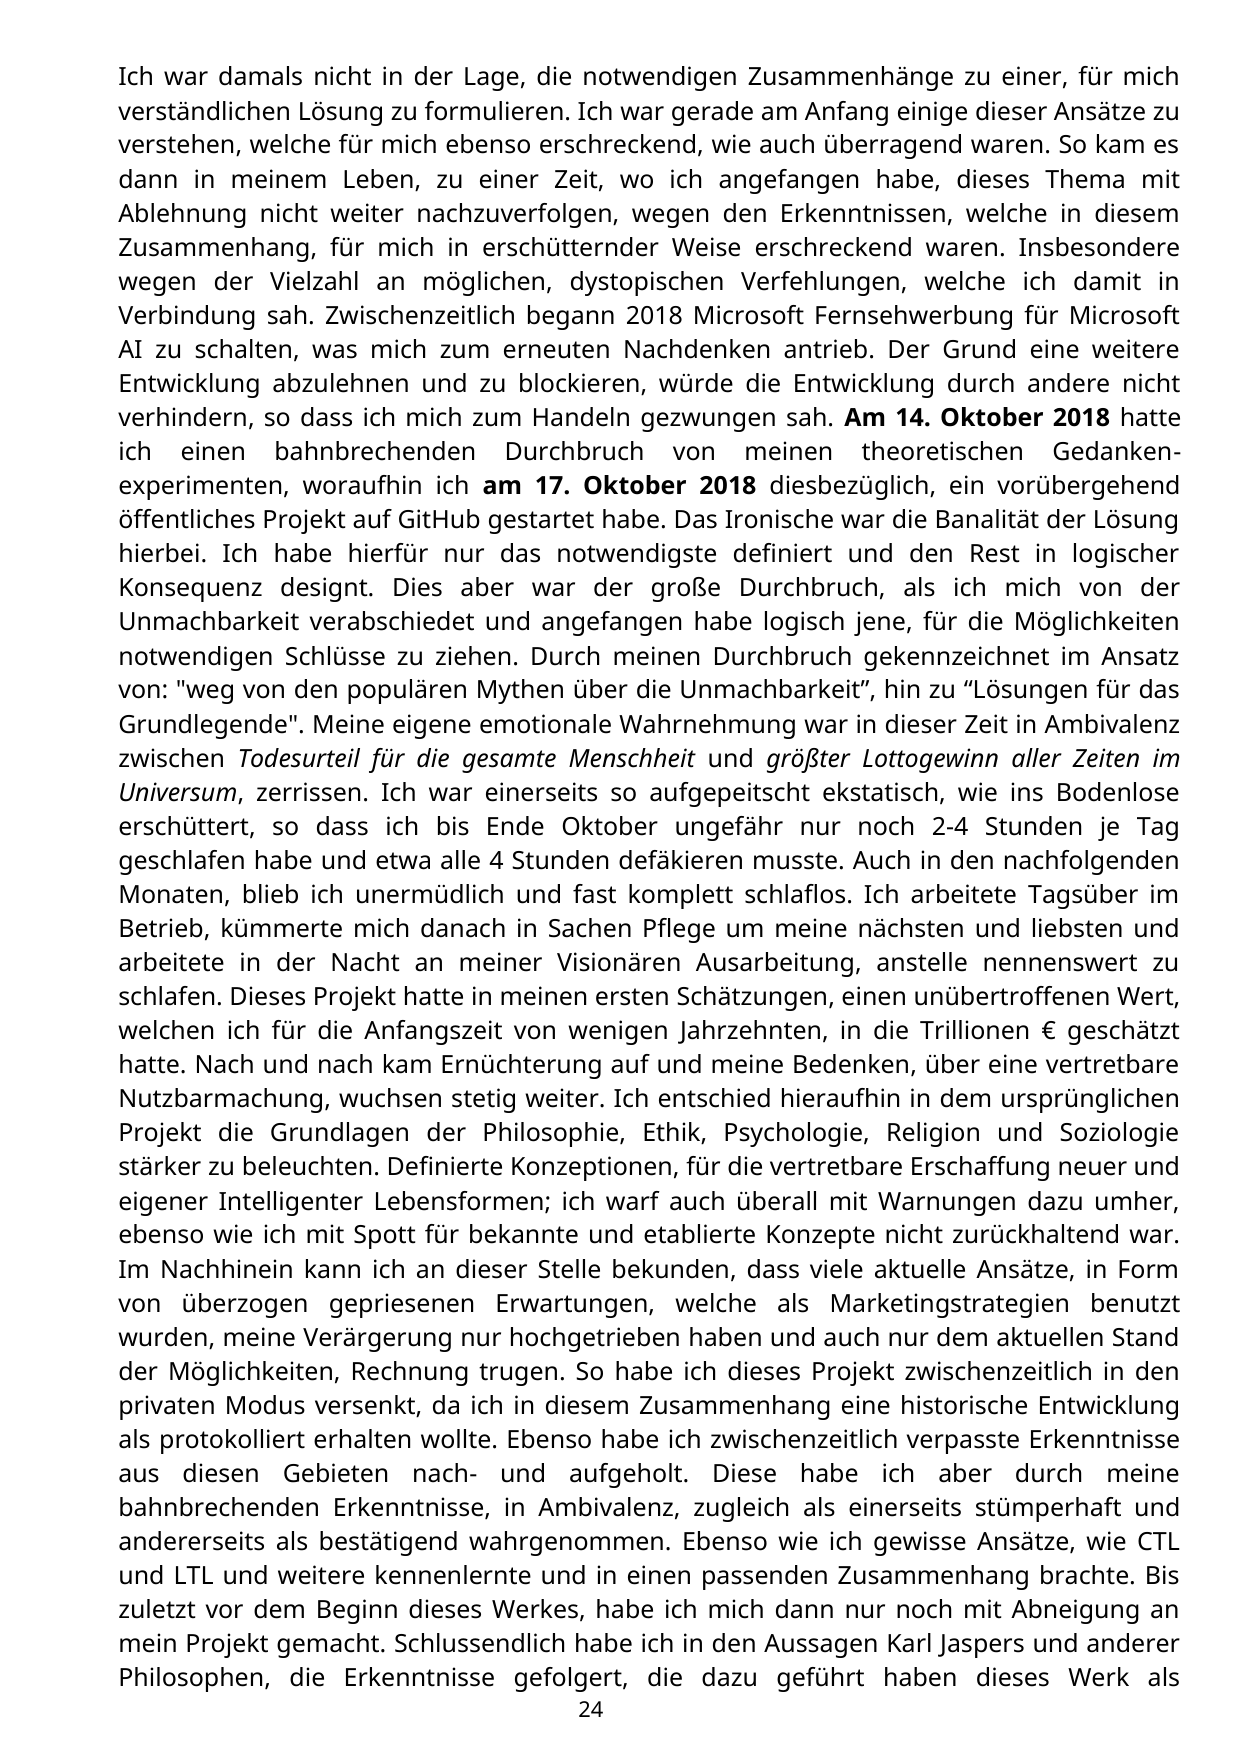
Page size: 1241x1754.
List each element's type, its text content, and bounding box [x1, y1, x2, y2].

text Ich war damals nicht in der Lage, die notwendigen Zusammenhänge zu einer, für mich verständlichen Lösung zu formulieren. Ich war gerade am Anfang einige dieser Ansätze zu verstehen, welche für mich ebenso erschreckend, wie auch überragend waren. So kam es dann in meinem Leben, zu einer Zeit, wo ich angefangen habe, dieses Thema mit Ablehnung nicht weiter nachzuverfolgen, wegen den Erkenntnissen, welche in diesem Zusammenhang, für mich in erschütternder Weise erschreckend waren. Insbesondere wegen der Vielzahl an möglichen, dystopischen Verfehlungen, welche ich damit in Verbindung sah. Zwischenzeitlich begann 2018 Microsoft Fernsehwerbung für Microsoft AI zu schalten, was mich zum erneuten Nachdenken antrieb. Der Grund eine weitere Entwicklung abzulehnen und zu blockieren, würde die Entwicklung durch andere nicht verhindern, so dass ich mich zum Handeln gezwungen sah. Am 14. Oktober 2018 hatte ich einen bahnbrechenden Durchbruch von meinen theoretischen Gedanken­experimenten, woraufhin ich am 17. Oktober 2018 diesbezüglich, ein vorübergehend öffentliches Projekt auf GitHub gestartet habe. Das Ironische war die Banalität der Lösung hierbei. Ich habe hierfür nur das notwendigste definiert und den Rest in logischer Konsequenz designt. Dies aber war der große Durchbruch, als ich mich von der Unmachbarkeit verabschiedet und angefangen habe logisch jene, für die Möglichkeiten notwendigen Schlüsse zu ziehen. Durch meinen Durchbruch gekennzeichnet im Ansatz von: "weg von den populären Mythen über die Unmachbarkeit”, hin zu “Lösungen für das Grundlegende". Meine eigene emotionale Wahrnehmung war in dieser Zeit in Ambivalenz zwischen Todesurteil für die gesamte Menschheit und größter Lottogewinn aller Zeiten im Universum, zerrissen. Ich war einerseits so aufgepeitscht ekstatisch, wie ins Bodenlose erschüttert, so dass ich bis Ende Oktober ungefähr nur noch 2-4 Stunden je Tag geschlafen habe und etwa alle 4 Stunden defäkieren musste. Auch in den nachfolgenden Monaten, blieb ich unermüdlich und fast komplett schlaflos. Ich arbeitete Tagsüber im Betrieb, kümmerte mich danach in Sachen Pflege um meine nächsten und liebsten und arbeitete in der Nacht an meiner Visionären Ausarbeitung, anstelle nennenswert zu schlafen. Dieses Projekt hatte in meinen ersten Schätzungen, einen unübertroffenen Wert, welchen ich für die Anfangszeit von wenigen Jahrzehnten, in die Trillionen € geschätzt hatte. Nach und nach kam Ernüchterung auf und meine Bedenken, über eine vertretbare Nutzbarmachung, wuchsen stetig weiter. Ich entschied hieraufhin in dem ursprünglichen Projekt die Grundlagen der Philosophie, Ethik, Psychologie, Religion und Soziologie stärker zu beleuchten. Definierte Konzeptionen, für die vertretbare Erschaffung neuer und eigener Intelligenter Lebensformen; ich warf auch überall mit Warnungen dazu umher, ebenso wie ich mit Spott für bekannte und etablierte Konzepte nicht zurückhaltend war. Im Nachhinein kann ich an dieser Stelle bekunden, dass viele aktuelle Ansätze, in Form von überzogen gepriesenen Erwartungen, welche als Marketingstrategien benutzt wurden, meine Verärgerung nur hochgetrieben haben und auch nur dem aktuellen Stand der Möglichkeiten, Rechnung trugen. So habe ich dieses Projekt zwischenzeitlich in den privaten Modus versenkt, da ich in diesem Zusammenhang eine historische Entwicklung als protokolliert erhalten wollte. Ebenso habe ich zwischenzeitlich verpasste Erkenntnisse aus diesen Gebieten nach- und aufgeholt. Diese habe ich aber durch meine bahnbrechenden Erkenntnisse, in Ambivalenz, zugleich als einerseits stümperhaft und andererseits als bestätigend wahrgenommen. Ebenso wie ich gewisse Ansätze, wie CTL und LTL und weitere kennenlernte und in einen passenden Zusammenhang brachte. Bis zuletzt vor dem Beginn dieses Werkes, habe ich mich dann nur noch mit Abneigung an mein Projekt gemacht. Schlussendlich habe ich in den Aussagen Karl Jaspers und anderer Philosophen, die Erkenntnisse gefolgert, die dazu geführt haben dieses Werk als [118, 59, 1181, 1694]
